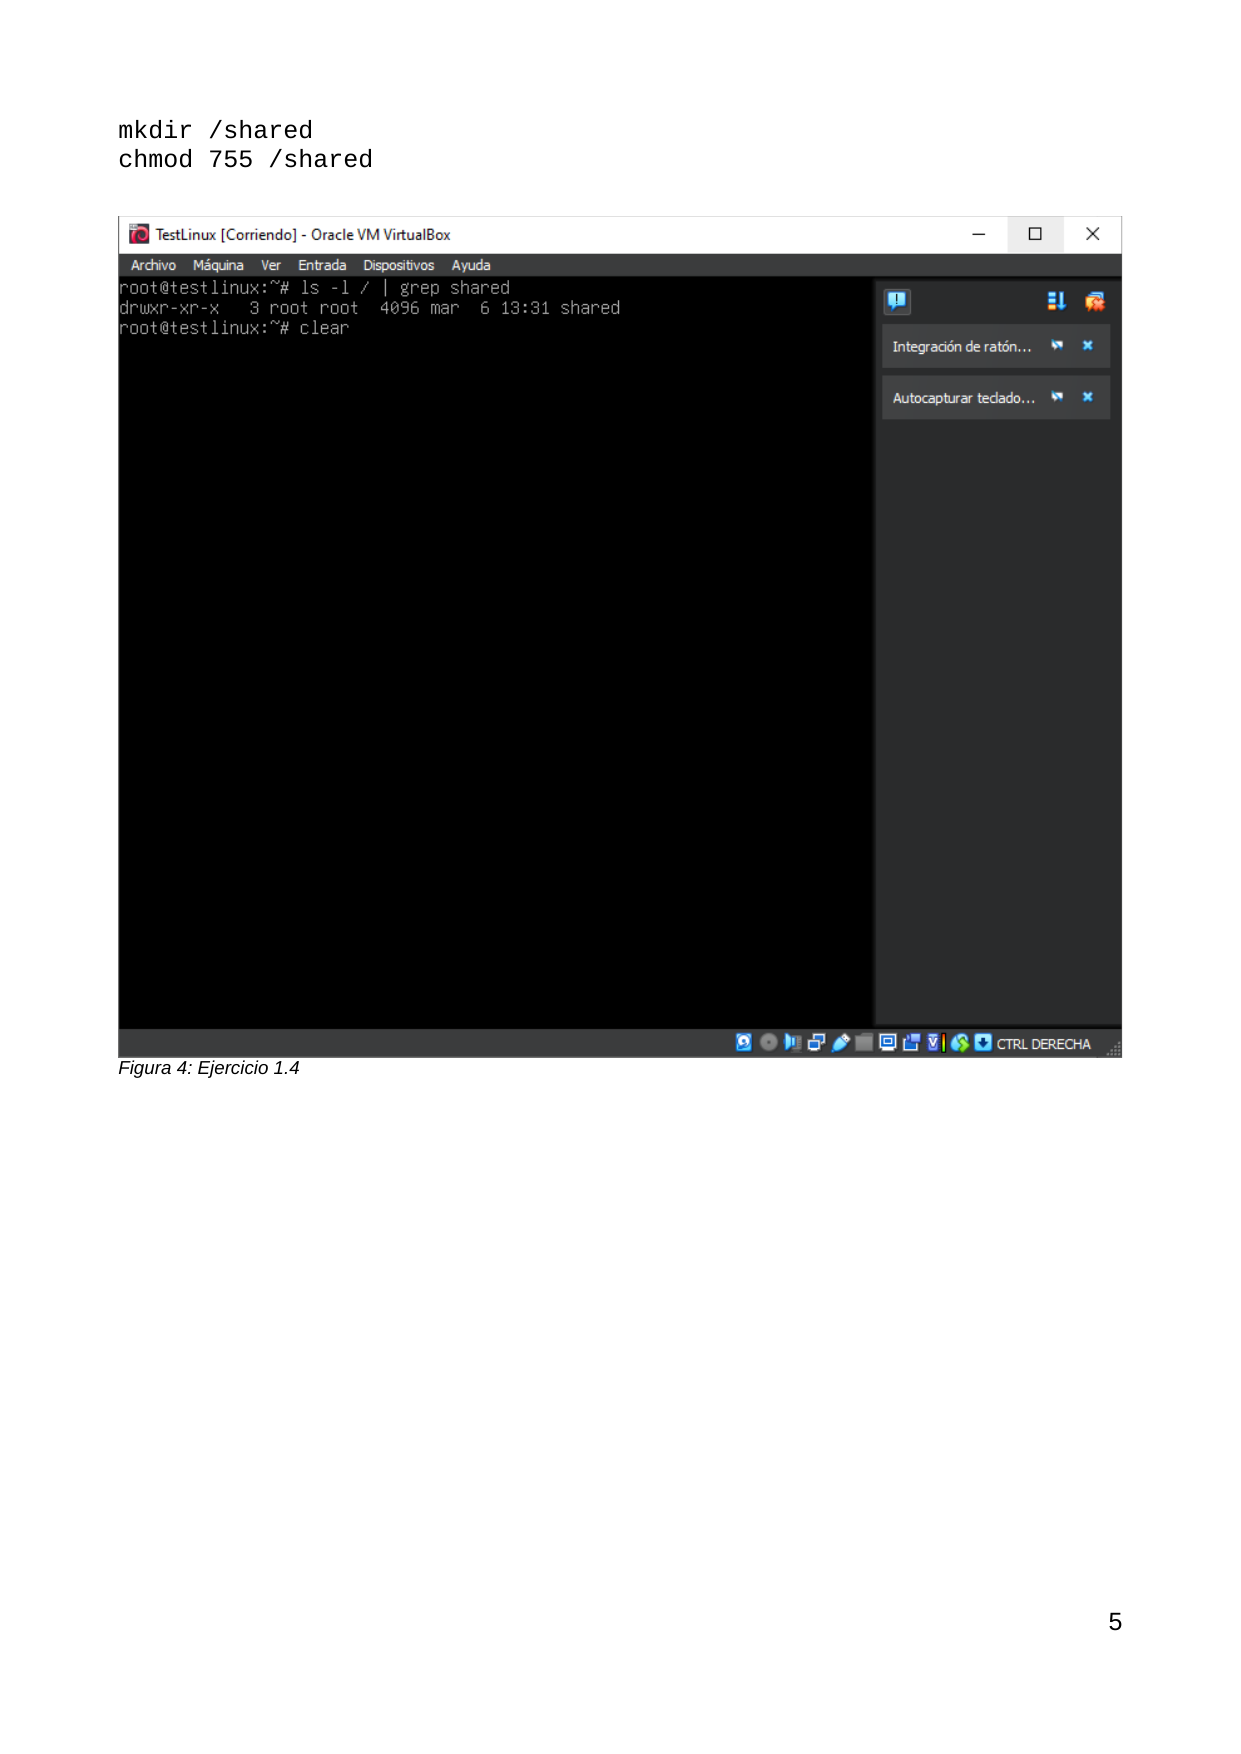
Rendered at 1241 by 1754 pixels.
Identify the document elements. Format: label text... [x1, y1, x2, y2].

text chmod 755 /shared [118, 146, 1122, 175]
text mkdir /shared [118, 118, 1122, 146]
picture [118, 216, 1123, 1058]
text Figura 4: Ejercicio 1.4 [118, 1058, 1122, 1079]
